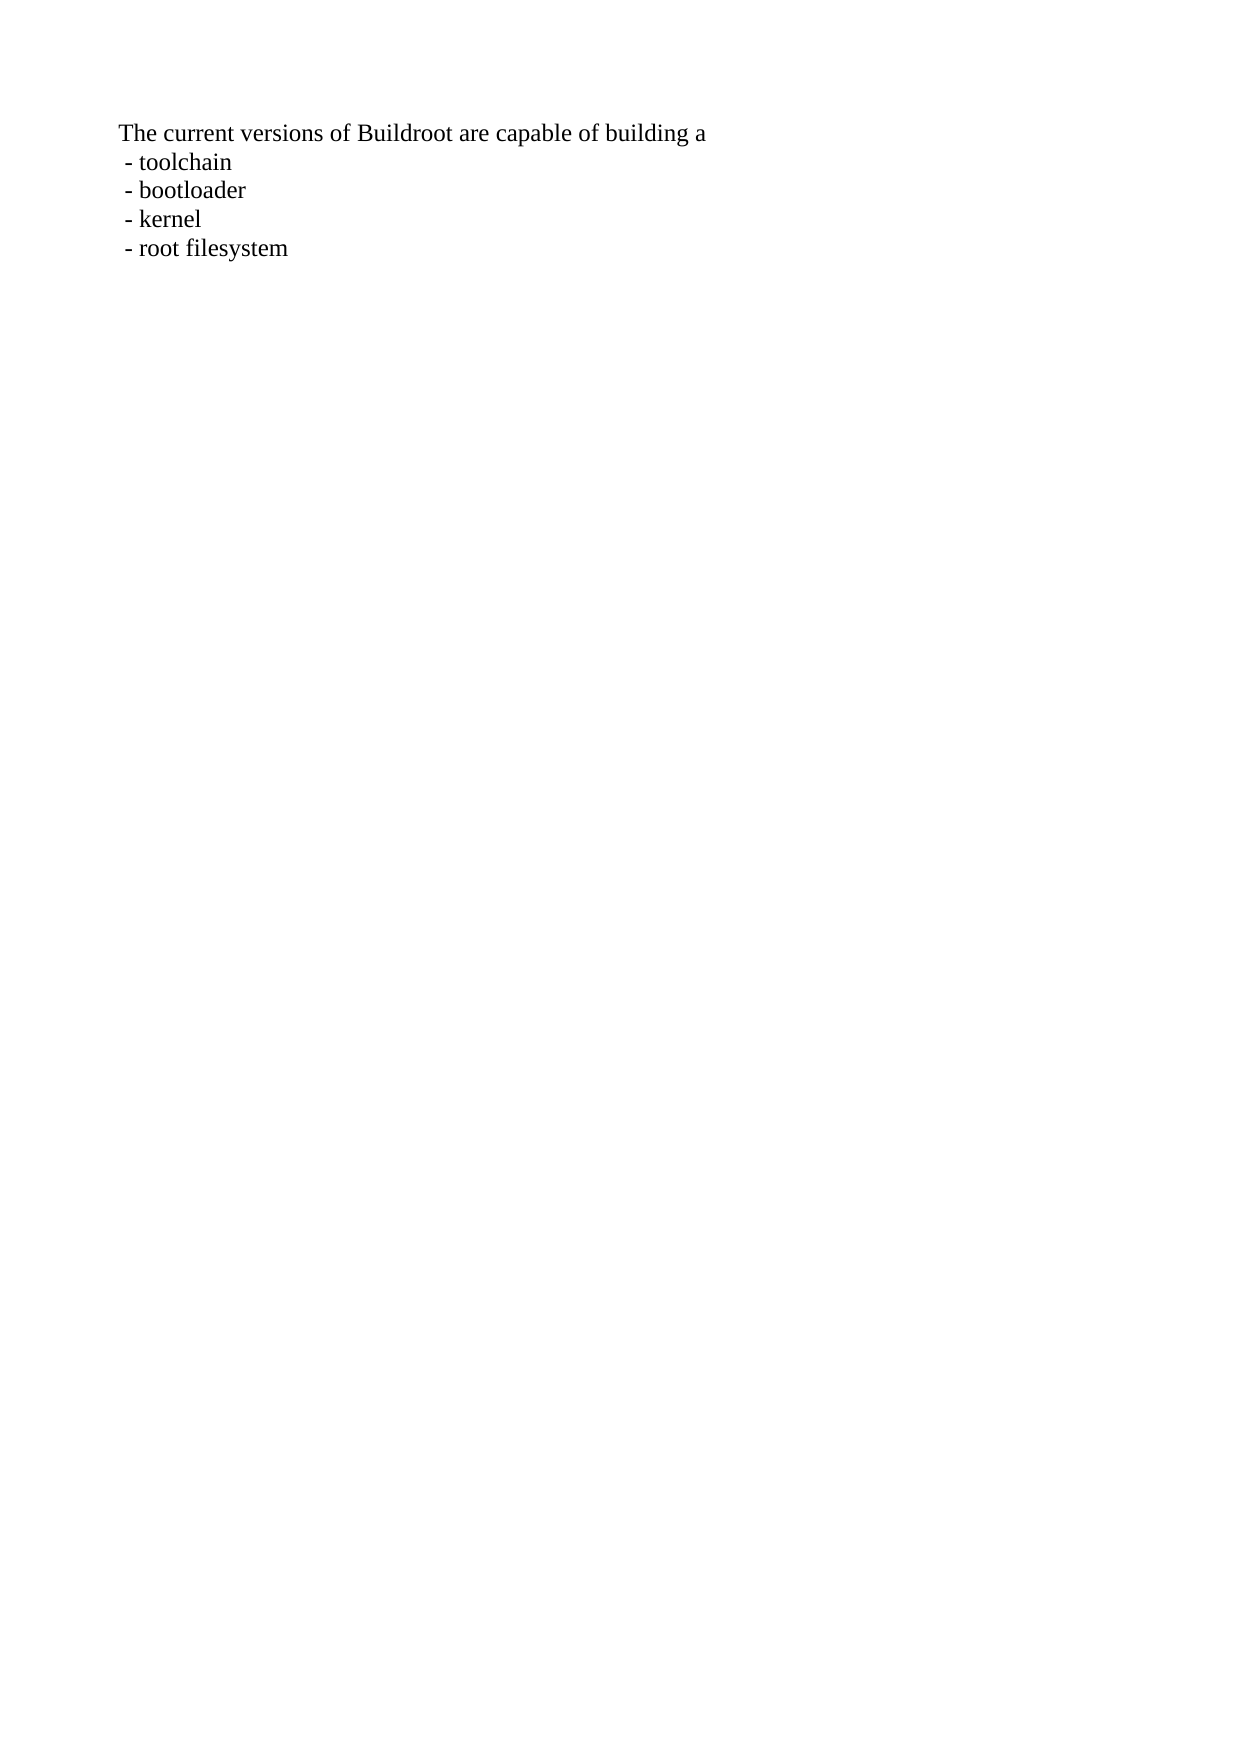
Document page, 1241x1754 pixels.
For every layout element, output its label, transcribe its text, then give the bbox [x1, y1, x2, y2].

text - kernel [118, 204, 1122, 233]
text The current versions of Buildroot are capable of building a [118, 118, 1122, 147]
text - bootloader [118, 176, 1122, 204]
text - toolchain [118, 147, 1122, 176]
text - root filesystem [118, 233, 1122, 262]
